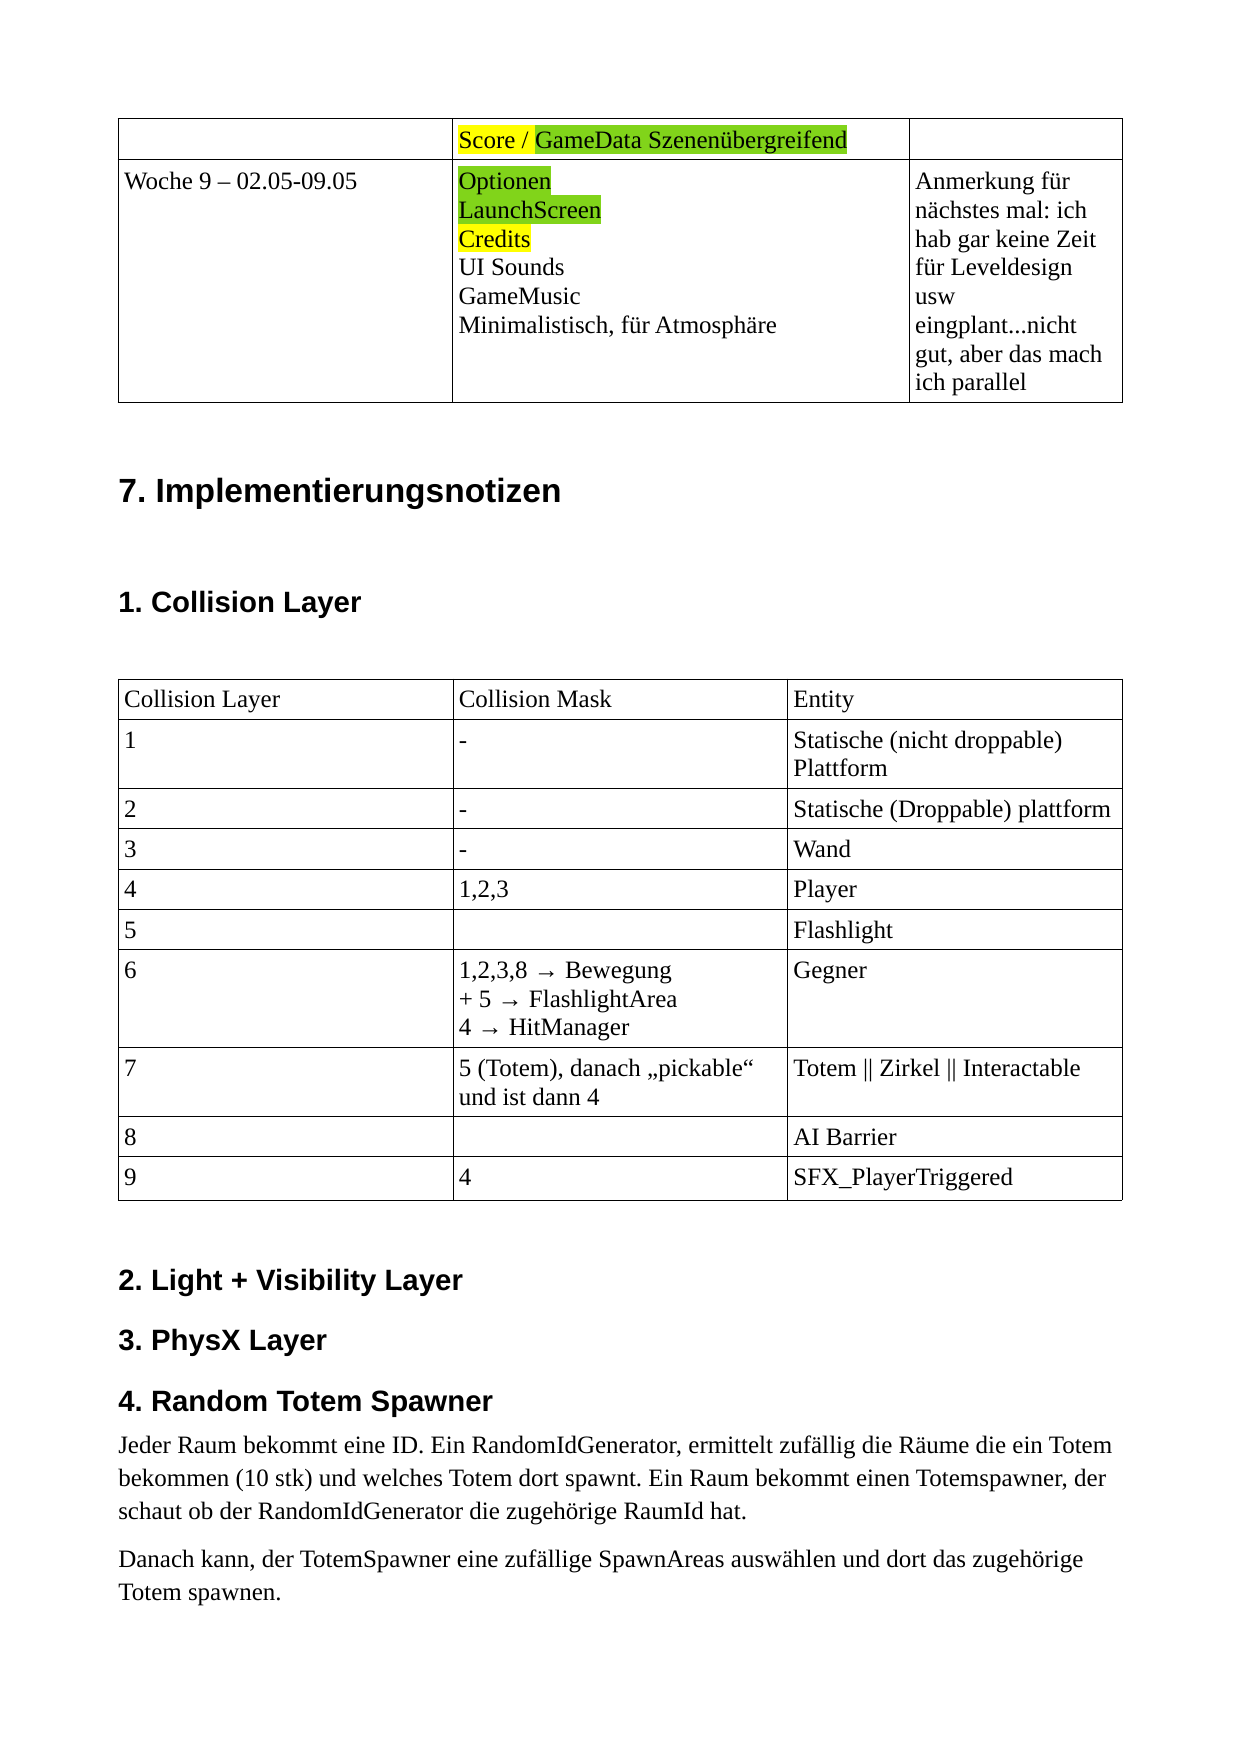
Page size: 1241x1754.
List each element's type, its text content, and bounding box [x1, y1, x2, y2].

table_cell Flashlight [788, 910, 1122, 949]
text Jeder Raum bekommt eine ID. Ein RandomIdGenerator, ermittelt zufällig die Räume die ein Totem bekommen (10 stk) und welches Totem dort spawnt. Ein Raum bekommt einen Totemspawner, der schaut ob der RandomIdGenerator die zugehörige RaumId hat. [118, 1430, 1122, 1525]
table_cell SFX_PlayerTriggered [788, 1157, 1122, 1200]
table_cell Score / GameData Szenenübergreifend [453, 119, 909, 159]
table_cell Anmerkung für nächstes mal: ich hab gar keine Zeit für Leveldesign usw eingplant...nicht gut, aber das mach ich parallel [910, 160, 1122, 402]
table_cell 1,2,3 [454, 870, 787, 909]
table_cell AI Barrier [788, 1117, 1122, 1156]
table_header Entity [788, 680, 1122, 719]
table_cell 5 [119, 910, 453, 949]
table_cell 7 [119, 1048, 453, 1116]
table_cell Gegner [788, 950, 1122, 1047]
table_cell 9 [119, 1157, 453, 1200]
subtitle 4. Random Totem Spawner [118, 1384, 1122, 1418]
table_cell 5 (Totem), danach „pickable“ und ist dann 4 [454, 1048, 787, 1116]
table_cell Totem || Zirkel || Interactable [788, 1048, 1122, 1116]
table_cell 2 [119, 789, 453, 828]
table_cell 1,2,3,8 → Bewegung + 5 → FlashlightArea 4 → HitManager [454, 950, 787, 1047]
table_cell [119, 119, 452, 159]
table_cell Player [788, 870, 1122, 909]
table_header Collision Mask [454, 680, 787, 719]
table_cell [910, 119, 1122, 159]
table_cell - [454, 720, 787, 788]
table_cell 4 [454, 1157, 787, 1200]
table_cell Optionen LaunchScreen Credits UI Sounds GameMusic Minimalistisch, für Atmosphäre [453, 160, 909, 402]
table_cell Wand [788, 829, 1122, 868]
table_cell Woche 9 – 02.05-09.05 [119, 160, 452, 402]
table_cell 6 [119, 950, 453, 1047]
subtitle 3. PhysX Layer [118, 1323, 1122, 1357]
table_cell Statische (Droppable) plattform [788, 789, 1122, 828]
table_cell 4 [119, 870, 453, 909]
table_cell - [454, 829, 787, 868]
text Danach kann, der TotemSpawner eine zufällige SpawnAreas auswählen und dort das zugehörige Totem spawnen. [118, 1544, 1122, 1606]
table_cell [454, 1117, 787, 1156]
table_cell [454, 910, 787, 949]
table_cell 1 [119, 720, 453, 788]
table_cell 8 [119, 1117, 453, 1156]
table_cell Statische (nicht droppable) Plattform [788, 720, 1122, 788]
table_cell - [454, 789, 787, 828]
table_cell 3 [119, 829, 453, 868]
subtitle 2. Light + Visibility Layer [118, 1262, 1122, 1296]
table_header Collision Layer [119, 680, 453, 719]
subtitle 1. Collision Layer [118, 585, 1122, 618]
subtitle 7. Implementierungsnotizen [118, 471, 1122, 510]
